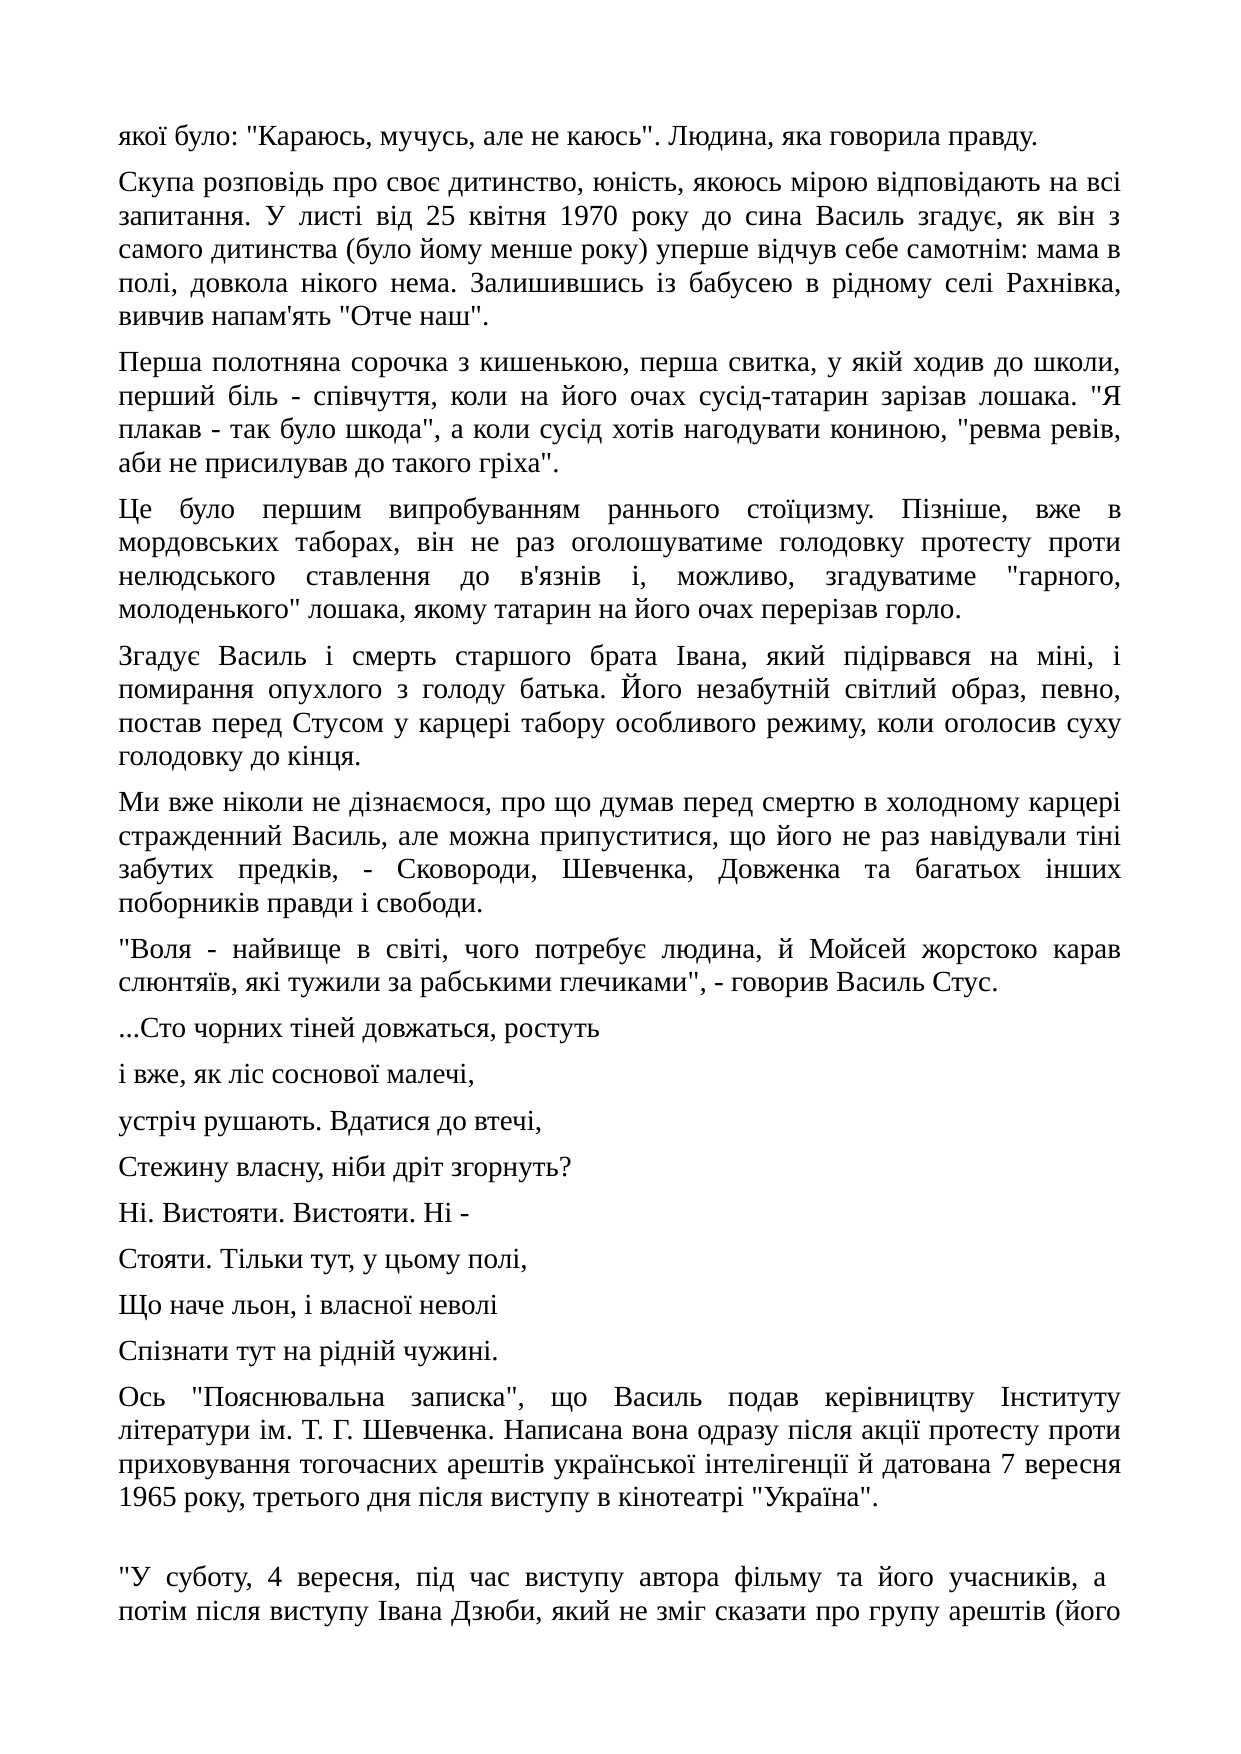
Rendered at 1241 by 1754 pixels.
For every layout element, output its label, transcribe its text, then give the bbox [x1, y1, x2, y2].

text Спізнати тут на рідній чужині. [118, 1333, 1122, 1366]
text Ми вже ніколи не дізнаємося, про що думав перед смертю в холодному карцері стражденний Василь, але можна припуститися, що його не раз навідували тіні забутих предків, - Сковороди, Шевченка, Довженка та багатьох інших поборників правди і свободи. [118, 784, 1122, 918]
text Це було першим випробуванням раннього стоїцизму. Пізніше, вже в мордовських таборах, він не раз оголошуватиме голодовку протесту проти нелюдського ставлення до в'язнів і, можливо, згадуватиме "гарного, молоденького" лошака, якому татарин на його очах перерізав горло. [118, 491, 1122, 625]
text Що наче льон, і власної неволі [118, 1287, 1122, 1320]
text "У суботу, 4 вересня, під час виступу автора фільму та його учасників, а потім після виступу Івана Дзюби, який не зміг сказати про групу арештів (його [118, 1559, 1122, 1626]
text Скупа розповідь про своє дитинство, юність, якоюсь мірою відповідають на всі запитання. У листі від 25 квітня 1970 року до сина Василь згадує, як він з самого дитинства (було йому менше року) уперше відчув себе самотнім: мама в полі, довкола нікого нема. Залишившись із бабусею в рідному селі Рахнівка, вивчив напам'ять "Отче наш". [118, 164, 1122, 332]
text Згадує Василь і смерть старшого брата Івана, який підірвався на міні, і помирання опухлого з голоду батька. Його незабутній світлий образ, певно, постав перед Стусом у карцері табору особливого режиму, коли оголосив суху голодовку до кінця. [118, 638, 1122, 772]
text і вже, як ліс соснової малечі, [118, 1057, 1122, 1090]
text "Воля - найвище в світі, чого потребує людина, й Мойсей жорстоко карав слюнтяїв, які тужили за рабськими глечиками", - говорив Василь Стус. [118, 931, 1122, 998]
text устріч рушають. Вдатися до втечі, [118, 1103, 1122, 1136]
text Стежину власну, ніби дріт згорнуть? [118, 1149, 1122, 1182]
text якої було: "Караюсь, мучусь, але не каюсь". Людина, яка говорила правду. [118, 118, 1122, 152]
text Стояти. Тільки тут, у цьому полі, [118, 1241, 1122, 1274]
text Перша полотняна сорочка з кишенькою, перша свитка, у якій ходив до школи, перший біль - співчуття, коли на його очах сусід-татарин зарізав лошака. "Я плакав - так було шкода", а коли сусід хотів нагодувати кониною, "ревма ревів, аби не присилував до такого гріха". [118, 344, 1122, 478]
text Ось "Пояснювальна записка", що Василь подав керівництву Інституту літератури ім. Т. Г. Шевченка. Написана вона одразу після акції протесту проти приховування тогочасних арештів української інтелігенції й датована 7 вересня 1965 року, третього дня після виступу в кінотеатрі "Україна". [118, 1379, 1122, 1513]
text ...Сто чорних тіней довжаться, ростуть [118, 1011, 1122, 1044]
text Ні. Вистояти. Вистояти. Ні - [118, 1195, 1122, 1228]
